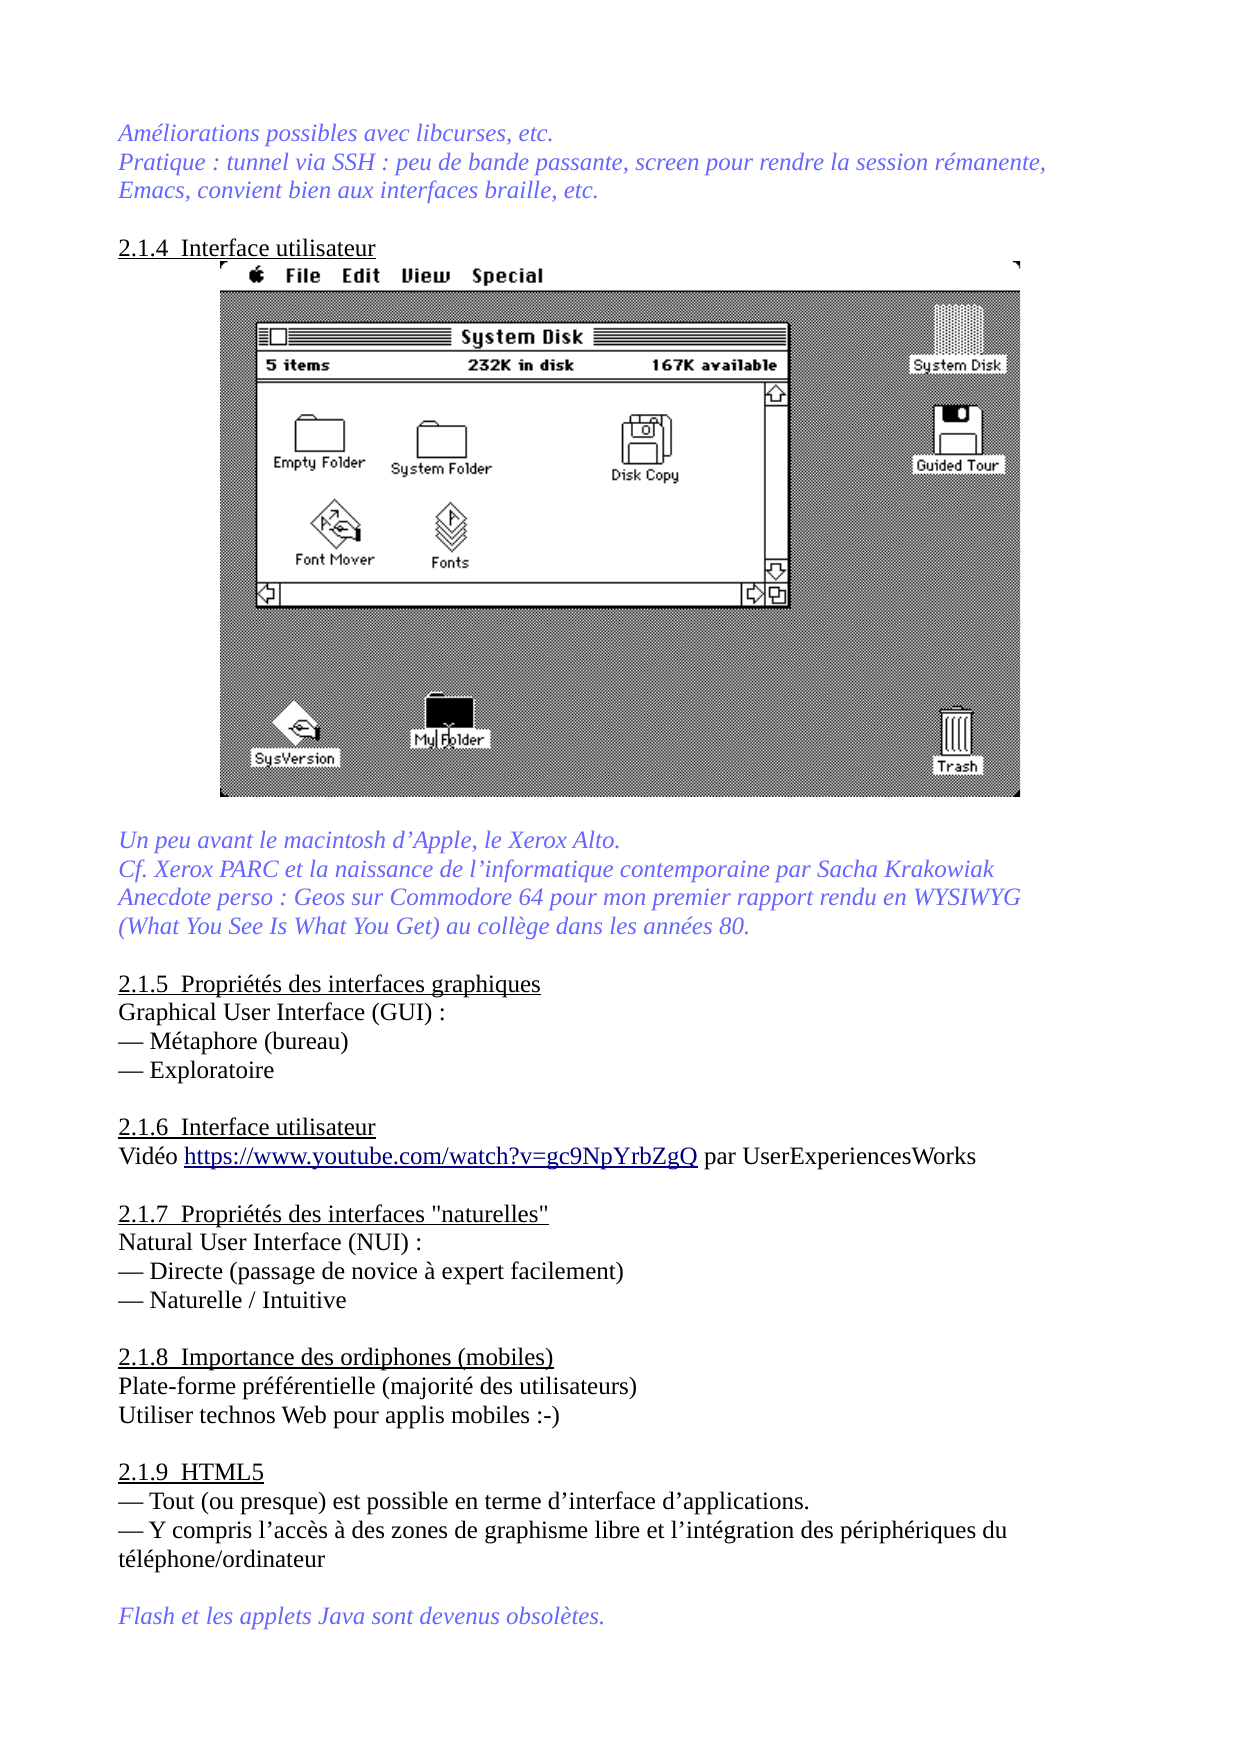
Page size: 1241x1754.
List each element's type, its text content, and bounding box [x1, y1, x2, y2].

text 2.1.6 Interface utilisateur [118, 1112, 1122, 1141]
text Plate-forme préférentielle (majorité des utilisateurs) [118, 1371, 1122, 1400]
picture [220, 261, 1020, 797]
text 2.1.4 Interface utilisateur [118, 233, 1122, 262]
text Graphical User Interface (GUI) : [118, 997, 1122, 1026]
text — Exploratoire [118, 1055, 1122, 1084]
text Pratique : tunnel via SSH : peu de bande passante, screen pour rendre la session rémanente, Emacs, convient bien aux interfaces braille, etc. [118, 147, 1122, 204]
text — Naturelle / Intuitive [118, 1285, 1122, 1314]
text 2.1.7 Propriétés des interfaces "naturelles" [118, 1199, 1122, 1227]
text 2.1.8 Importance des ordiphones (mobiles) [118, 1342, 1122, 1371]
text Cf. Xerox PARC et la naissance de l’informatique contemporaine par Sacha Krakowiak [118, 854, 1122, 882]
text Flash et les applets Java sont devenus obsolètes. [118, 1601, 1122, 1630]
text Natural User Interface (NUI) : [118, 1227, 1122, 1256]
text — Directe (passage de novice à expert facilement) [118, 1256, 1122, 1285]
text 2.1.9 HTML5 [118, 1457, 1122, 1486]
text 2.1.5 Propriétés des interfaces graphiques [118, 969, 1122, 997]
text — Y compris l’accès à des zones de graphisme libre et l’intégration des périphériques du téléphone/ordinateur [118, 1515, 1122, 1572]
text Améliorations possibles avec libcurses, etc. [118, 118, 1122, 147]
text Utiliser technos Web pour applis mobiles :-) [118, 1400, 1122, 1429]
text — Métaphore (bureau) [118, 1026, 1122, 1055]
text Vidéo https://www.youtube.com/watch?v=gc9NpYrbZgQ par UserExperiencesWorks [118, 1141, 1122, 1170]
text — Tout (ou presque) est possible en terme d’interface d’applications. [118, 1486, 1122, 1515]
text Anecdote perso : Geos sur Commodore 64 pour mon premier rapport rendu en WYSIWYG [118, 882, 1122, 911]
text (What You See Is What You Get) au collège dans les années 80. [118, 911, 1122, 940]
text Un peu avant le macintosh d’Apple, le Xerox Alto. [118, 825, 1122, 854]
